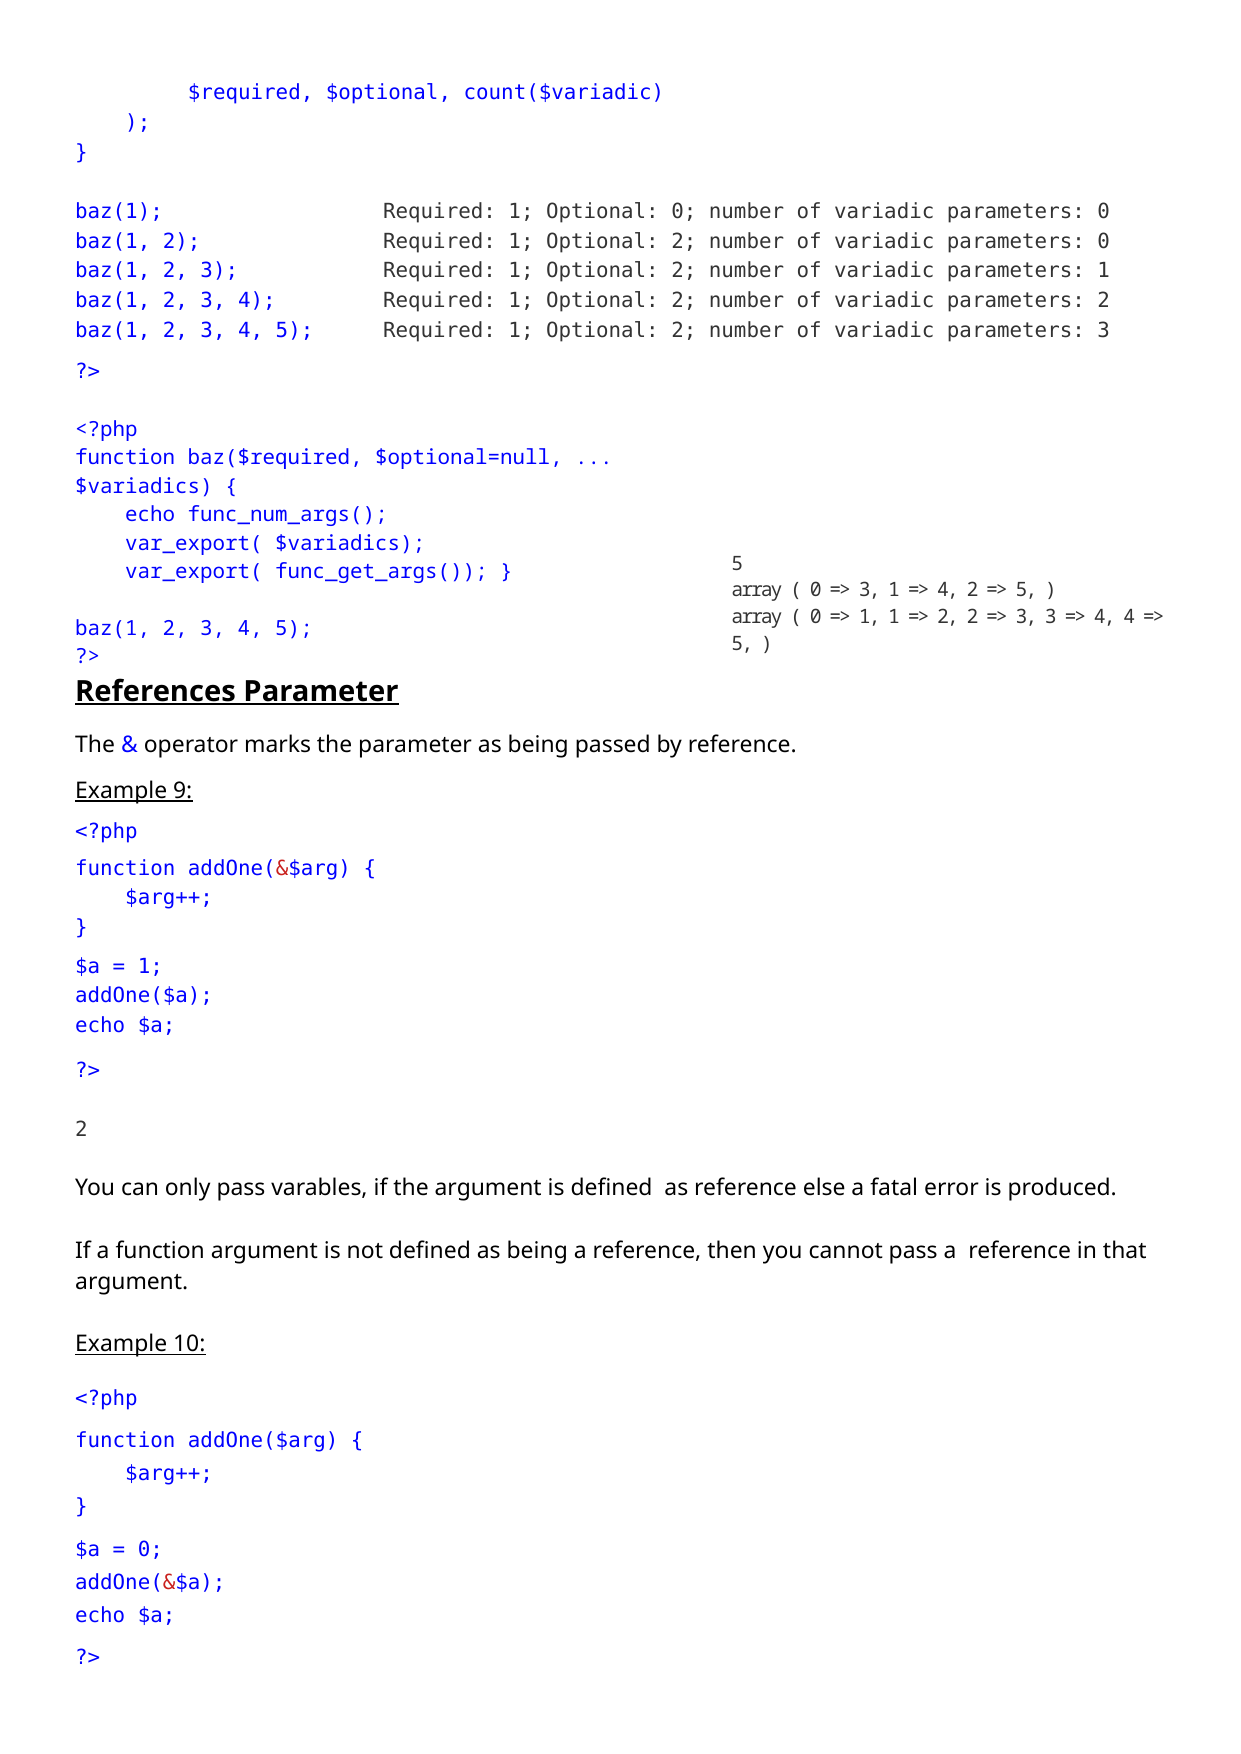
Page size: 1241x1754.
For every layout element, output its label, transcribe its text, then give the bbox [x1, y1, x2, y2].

text baz(1, 2, 3, 4, 5); Required: 1; Optional: 2; number of variadic parameters: 3 [75, 312, 1166, 342]
text Example 10: [75, 1327, 1166, 1359]
text $required, $optional, count($variadic) [75, 75, 1166, 105]
text function addOne(&$arg) { [75, 856, 1166, 880]
text If a function argument is not defined as being a reference, then you cannot pass a reference in that argument. [75, 1234, 1166, 1296]
text You can only pass varables, if the argument is defined as reference else a fatal error is produced. [75, 1171, 1166, 1202]
text $arg++; [75, 880, 1166, 909]
text } [75, 1494, 1166, 1519]
text ?> [75, 354, 1166, 384]
text addOne($a); [75, 978, 1166, 1008]
text Example 9: [75, 774, 1166, 805]
text baz(1, 2, 3); Required: 1; Optional: 2; number of variadic parameters: 1 [75, 253, 1166, 283]
text baz(1, 2); Required: 1; Optional: 2; number of variadic parameters: 0 [75, 223, 1166, 253]
text ); [75, 105, 1166, 134]
text $a = 0; [75, 1537, 1166, 1561]
table_header <?php function baz($required, $optional=null, ...$variadics) { echo func_num_args(); var_export( $variadics); var_export( func_get_args()); } baz(1, 2, 3, 4, 5); ?> [75, 414, 731, 670]
text ?> [75, 1645, 1166, 1670]
text ?> [75, 1052, 1166, 1082]
text baz(1); Required: 1; Optional: 0; number of variadic parameters: 0 [75, 194, 1166, 223]
table_header 5 array ( 0 => 3, 1 => 4, 2 => 5, ) array ( 0 => 1, 1 => 2, 2 => 3, 3 => 4, 4 => 5, ) [731, 414, 1166, 670]
text addOne(&$a); [75, 1570, 1166, 1594]
text function addOne($arg) { [75, 1428, 1166, 1452]
text <?php [75, 1386, 1166, 1410]
text 2 [75, 1112, 1166, 1141]
text $arg++; [75, 1461, 1166, 1485]
text } [75, 134, 1166, 164]
text } [75, 909, 1166, 939]
text The & operator marks the parameter as being passed by reference. [75, 727, 1166, 759]
text <?php [75, 814, 1166, 844]
text echo $a; [75, 1603, 1166, 1627]
text baz(1, 2, 3, 4); Required: 1; Optional: 2; number of variadic parameters: 2 [75, 283, 1166, 312]
text References Parameter [75, 670, 1166, 709]
text echo $a; [75, 1008, 1166, 1037]
text $a = 1; [75, 948, 1166, 978]
